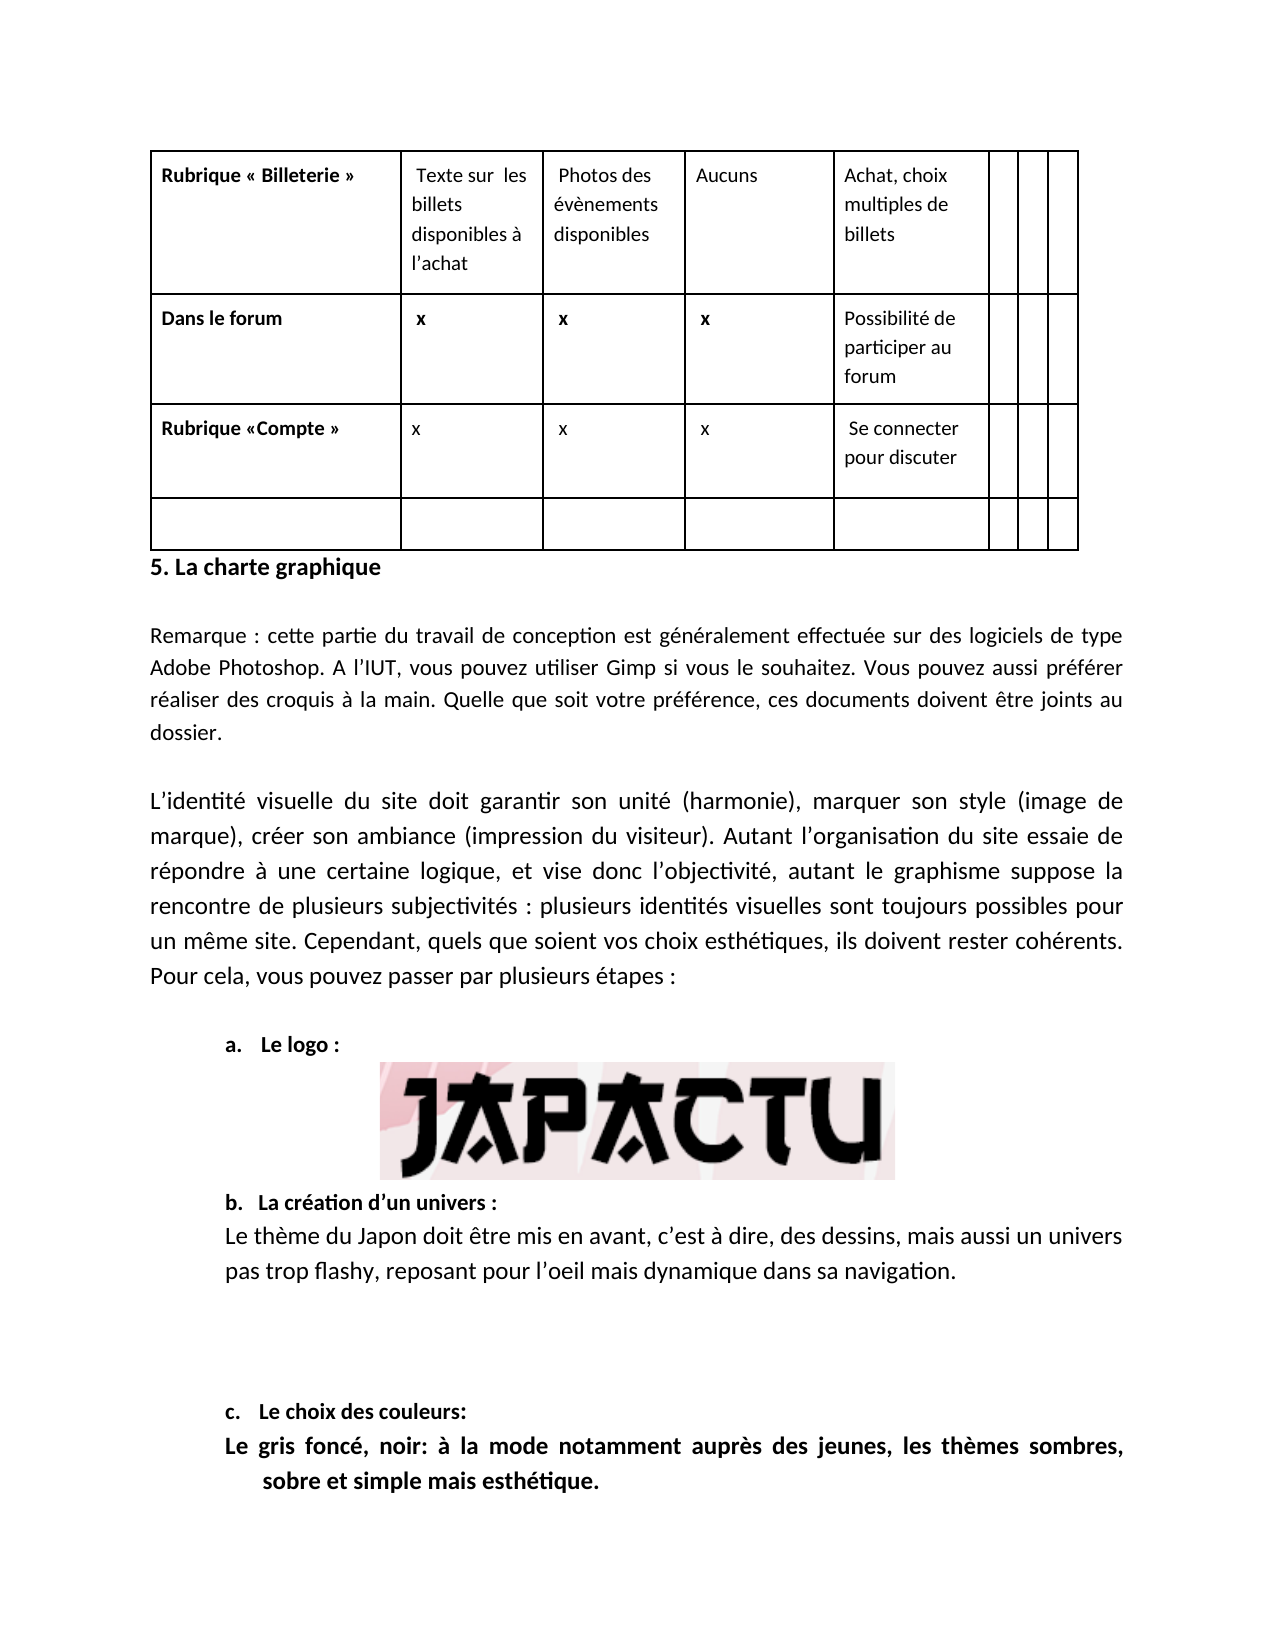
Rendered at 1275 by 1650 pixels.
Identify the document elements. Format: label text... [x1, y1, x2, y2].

table_cell [1049, 152, 1077, 293]
table_cell Achat, choix multiples de billets [835, 152, 988, 293]
text Le thème du Japon doit être mis en avant, c’est à dire, des dessins, mais aussi un univers pas trop flashy, reposant pour l’oeil mais dynamique dans sa navigation. [225, 1220, 1125, 1286]
table_cell [1019, 405, 1047, 497]
text a. Le logo : [225, 1030, 1125, 1058]
table_cell [152, 499, 400, 549]
table_cell Rubrique « Billeterie » [152, 152, 400, 293]
table_cell Aucuns [686, 152, 833, 293]
table_cell x [544, 295, 684, 403]
text Remarque : cette partie du travail de conception est généralement effectuée sur des logiciels de type Adobe Photoshop. A l’IUT, vous pouvez utiliser Gimp si vous le souhaitez. Vous pouvez aussi préférer réaliser des croquis à la main. Quelle que soit votre préférence, ces documents doivent être joints au dossier. [150, 621, 1125, 746]
table_cell [1049, 295, 1077, 403]
table_cell [1019, 499, 1047, 549]
table_cell [835, 499, 988, 549]
table_cell x [686, 405, 833, 497]
table_cell x [544, 405, 684, 497]
table_cell [990, 499, 1017, 549]
text c. Le choix des couleurs: [225, 1395, 1125, 1426]
table_cell Photos des évènements disponibles [544, 152, 684, 293]
table_cell x [402, 405, 542, 497]
table_cell x [402, 295, 542, 403]
table_cell Possibilité de participer au forum [835, 295, 988, 403]
table_cell Dans le forum [152, 295, 400, 403]
table_cell [990, 295, 1017, 403]
table_cell [402, 499, 542, 549]
table_cell x [686, 295, 833, 403]
table_cell [686, 499, 833, 549]
table_cell Texte sur les billets disponibles à l’achat [402, 152, 542, 293]
table_cell Rubrique «Compte » [152, 405, 400, 497]
text L’identité visuelle du site doit garantir son unité (harmonie), marquer son style (image de marque), créer son ambiance (impression du visiteur). Autant l’organisation du site essaie de répondre à une certaine logique, et vise donc l’objectivité, autant le graphisme suppose la rencontre de plusieurs subjectivités : plusieurs identités visuelles sont toujours possibles pour un même site. Cependant, quels que soient vos choix esthétiques, ils doivent rester cohérents. Pour cela, vous pouvez passer par plusieurs étapes : [150, 785, 1125, 990]
table_cell Se connecter pour discuter [835, 405, 988, 497]
text Le gris foncé, noir: à la mode notamment auprès des jeunes, les thèmes sombres, sobre et simple mais esthétique. [225, 1430, 1125, 1496]
text b. La création d’un univers : [225, 1188, 1125, 1216]
table_cell [990, 405, 1017, 497]
table_cell [1049, 405, 1077, 497]
table_cell [1019, 152, 1047, 293]
table_cell [1019, 295, 1047, 403]
table_cell [544, 499, 684, 549]
table_cell [1049, 499, 1077, 549]
table_cell [990, 152, 1017, 293]
picture [379, 1062, 896, 1180]
text 5. La charte graphique [150, 551, 1125, 582]
